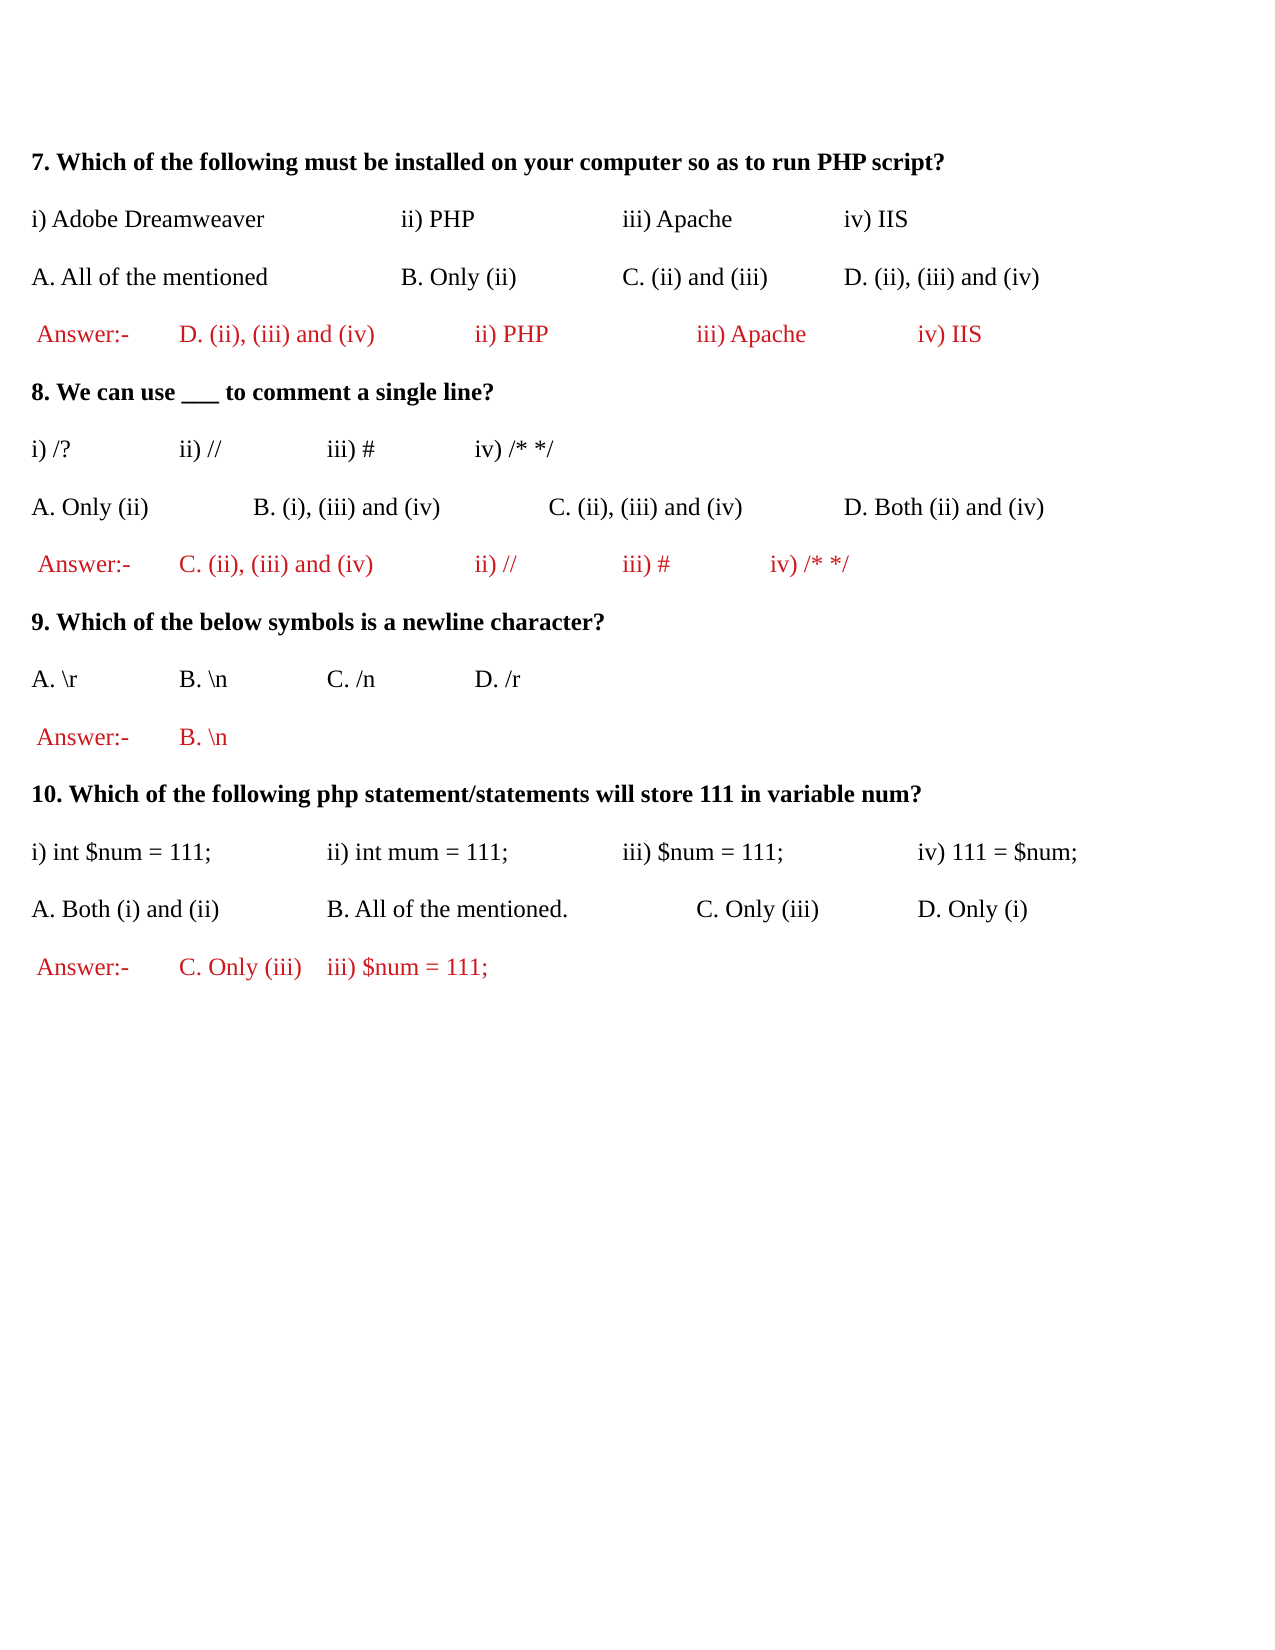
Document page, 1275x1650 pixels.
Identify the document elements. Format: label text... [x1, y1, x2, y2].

text Answer:- D. (ii), (iii) and (iv) ii) PHP iii) Apache iv) IIS [31, 319, 1248, 348]
text Answer:- C. (ii), (iii) and (iv) ii) // iii) # iv) /* */ [31, 549, 1248, 578]
text 9. Which of the below symbols is a newline character? [31, 607, 1248, 636]
text 10. Which of the following php statement/statements will store 111 in variable num? [31, 779, 1248, 808]
text i) int $num = 111; ii) int mum = 111; iii) $num = 111; iv) 111 = $num; [31, 837, 1248, 866]
text Answer:- B. \n [31, 722, 1248, 751]
text A. All of the mentioned B. Only (ii) C. (ii) and (iii) D. (ii), (iii) and (iv) [31, 262, 1248, 291]
text 7. Which of the following must be installed on your computer so as to run PHP script? [31, 147, 1248, 176]
text Answer:- C. Only (iii) iii) $num = 111; [31, 952, 1248, 981]
text 8. We can use ___ to comment a single line? [31, 377, 1248, 406]
text A. \r B. \n C. /n D. /r [31, 664, 1248, 693]
text A. Both (i) and (ii) B. All of the mentioned. C. Only (iii) D. Only (i) [31, 894, 1248, 923]
text i) Adobe Dreamweaver ii) PHP iii) Apache iv) IIS [31, 204, 1248, 233]
text A. Only (ii) B. (i), (iii) and (iv) C. (ii), (iii) and (iv) D. Both (ii) and (iv) [31, 492, 1248, 521]
text i) /? ii) // iii) # iv) /* */ [31, 434, 1248, 463]
